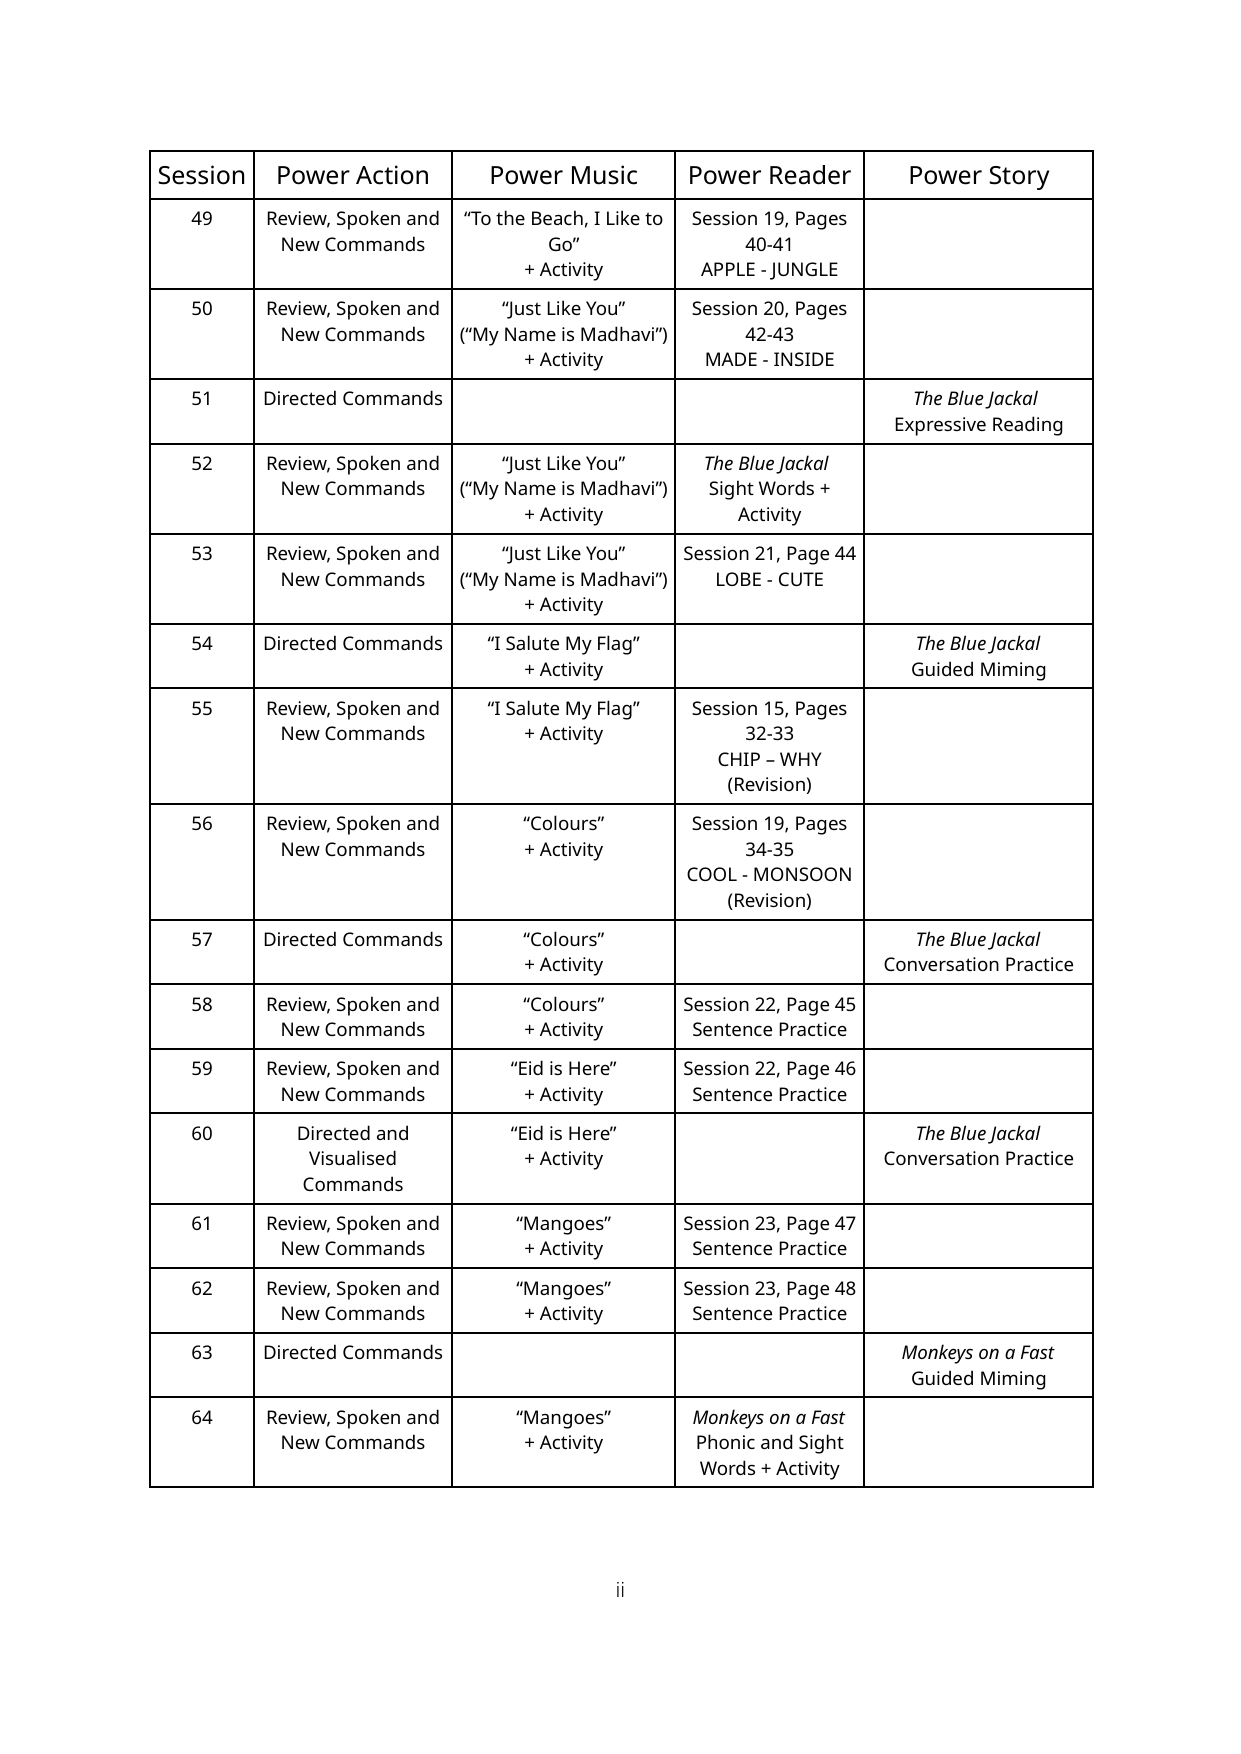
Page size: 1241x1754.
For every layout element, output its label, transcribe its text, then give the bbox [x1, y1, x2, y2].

table_cell Session 21, Page 44 LOBE - CUTE [676, 535, 863, 623]
table_cell 64 [151, 1398, 253, 1486]
table_cell “Just Like You” (“My Name is Madhavi”) + Activity [453, 290, 674, 378]
table_cell The Blue Jackal Conversation Practice [865, 1114, 1092, 1202]
table_cell Review, Spoken and New Commands [255, 1205, 451, 1267]
table_cell “Colours” + Activity [453, 921, 674, 983]
table_cell 63 [151, 1334, 253, 1396]
table_cell 53 [151, 535, 253, 623]
table_cell Session 19, Pages 34-35 COOL - MONSOON (Revision) [676, 805, 863, 918]
table_cell 51 [151, 380, 253, 442]
table_cell 59 [151, 1050, 253, 1112]
table_cell “Eid is Here” + Activity [453, 1050, 674, 1112]
table_cell 55 [151, 689, 253, 803]
table_cell [453, 1334, 674, 1396]
table_cell Directed Commands [255, 380, 451, 442]
table_cell 61 [151, 1205, 253, 1267]
table_cell Directed Commands [255, 625, 451, 687]
table_cell “Colours” + Activity [453, 985, 674, 1048]
table_cell Directed Commands [255, 1334, 451, 1396]
table_cell Review, Spoken and New Commands [255, 1050, 451, 1112]
table_cell The Blue Jackal Expressive Reading [865, 380, 1092, 442]
table_cell [865, 689, 1092, 803]
table_cell “Just Like You” (“My Name is Madhavi”) + Activity [453, 535, 674, 623]
table_cell Directed Commands [255, 921, 451, 983]
table_cell 60 [151, 1114, 253, 1202]
table_cell Review, Spoken and New Commands [255, 1398, 451, 1486]
table_header Session [151, 152, 253, 198]
table_cell Review, Spoken and New Commands [255, 535, 451, 623]
table_cell 62 [151, 1269, 253, 1332]
table_cell [865, 200, 1092, 288]
table_cell [865, 1398, 1092, 1486]
table_cell Review, Spoken and New Commands [255, 985, 451, 1048]
table_cell [865, 1269, 1092, 1332]
table_cell The Blue Jackal Sight Words + Activity [676, 445, 863, 532]
table_cell Review, Spoken and New Commands [255, 200, 451, 288]
table_cell “I Salute My Flag” + Activity [453, 689, 674, 803]
table_cell [865, 1205, 1092, 1267]
table_cell Monkeys on a Fast Phonic and Sight Words + Activity [676, 1398, 863, 1486]
table_cell Monkeys on a Fast Guided Miming [865, 1334, 1092, 1396]
table_cell “Colours” + Activity [453, 805, 674, 918]
table_cell Session 23, Page 47 Sentence Practice [676, 1205, 863, 1267]
table_cell “Mangoes” + Activity [453, 1269, 674, 1332]
table_cell Session 20, Pages 42-43 MADE - INSIDE [676, 290, 863, 378]
table_cell Review, Spoken and New Commands [255, 1269, 451, 1332]
table_cell [865, 290, 1092, 378]
table_cell “To the Beach, I Like to Go” + Activity [453, 200, 674, 288]
table_cell [676, 1114, 863, 1202]
table_cell [676, 921, 863, 983]
table_cell 49 [151, 200, 253, 288]
table_cell Review, Spoken and New Commands [255, 689, 451, 803]
table_header Power Action [255, 152, 451, 198]
table_cell Session 15, Pages 32-33 CHIP – WHY (Revision) [676, 689, 863, 803]
table_cell Session 23, Page 48 Sentence Practice [676, 1269, 863, 1332]
table_cell 52 [151, 445, 253, 532]
table_cell [865, 535, 1092, 623]
table_cell “I Salute My Flag” + Activity [453, 625, 674, 687]
table_cell 57 [151, 921, 253, 983]
table_cell [676, 625, 863, 687]
table_header Power Story [865, 152, 1092, 198]
table_cell Session 22, Page 45 Sentence Practice [676, 985, 863, 1048]
table_cell “Mangoes” + Activity [453, 1205, 674, 1267]
table_cell 58 [151, 985, 253, 1048]
table_cell “Mangoes” + Activity [453, 1398, 674, 1486]
table_cell The Blue Jackal Conversation Practice [865, 921, 1092, 983]
table_cell Session 22, Page 46 Sentence Practice [676, 1050, 863, 1112]
table_cell Review, Spoken and New Commands [255, 290, 451, 378]
table_cell “Just Like You” (“My Name is Madhavi”) + Activity [453, 445, 674, 532]
table_cell 54 [151, 625, 253, 687]
table_cell 50 [151, 290, 253, 378]
table_header Power Music [453, 152, 674, 198]
table_cell [865, 445, 1092, 532]
table_cell 56 [151, 805, 253, 918]
table_cell [453, 380, 674, 442]
table_cell Review, Spoken and New Commands [255, 805, 451, 918]
table_cell [865, 985, 1092, 1048]
table_cell [676, 1334, 863, 1396]
table_cell The Blue Jackal Guided Miming [865, 625, 1092, 687]
table_header Power Reader [676, 152, 863, 198]
table_cell [865, 805, 1092, 918]
table_cell Directed and Visualised Commands [255, 1114, 451, 1202]
table_cell Review, Spoken and New Commands [255, 445, 451, 532]
table_cell [865, 1050, 1092, 1112]
table_cell “Eid is Here” + Activity [453, 1114, 674, 1202]
table_cell [676, 380, 863, 442]
table_cell Session 19, Pages 40-41 APPLE - JUNGLE [676, 200, 863, 288]
